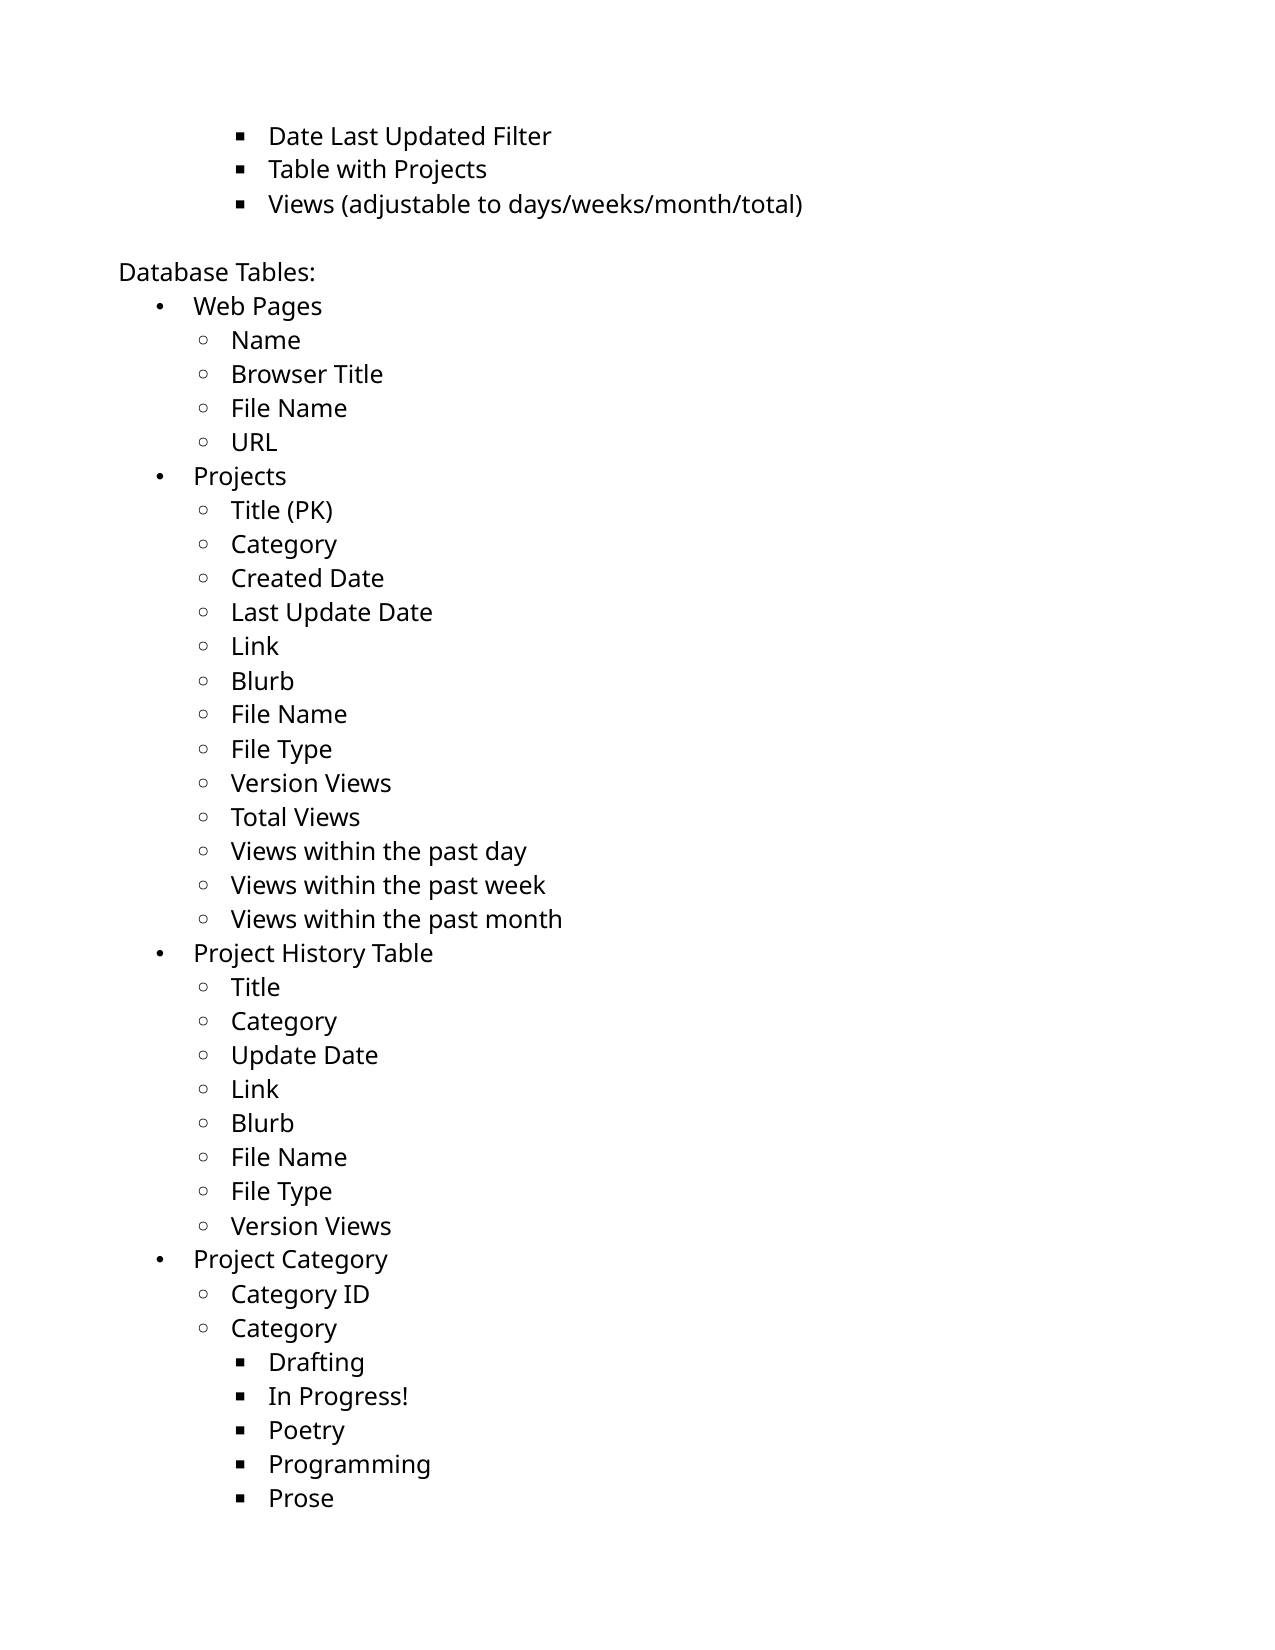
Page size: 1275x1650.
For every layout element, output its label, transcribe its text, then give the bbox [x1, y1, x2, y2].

list Category [193, 527, 1157, 561]
list Programming [231, 1447, 1157, 1481]
list Last Update Date [193, 595, 1157, 629]
list Title (PK) [193, 493, 1157, 527]
list URL [193, 425, 1157, 459]
list Browser Title [193, 357, 1157, 391]
list Drafting [231, 1344, 1157, 1378]
list Link [193, 1072, 1157, 1106]
list Date Last Updated Filter [231, 118, 1157, 152]
text Database Tables: [118, 254, 1157, 288]
list Blurb [193, 1106, 1157, 1140]
list Web Pages [156, 288, 1157, 322]
list Category [193, 1004, 1157, 1038]
list Views within the past week [193, 867, 1157, 902]
list Project History Table [156, 936, 1157, 970]
list File Type [193, 1174, 1157, 1208]
list Views (adjustable to days/weeks/month/total) [231, 186, 1157, 220]
list Link [193, 629, 1157, 663]
list File Type [193, 731, 1157, 765]
list Category ID [193, 1276, 1157, 1310]
list Table with Projects [231, 152, 1157, 186]
list Prose [231, 1481, 1157, 1515]
list File Name [193, 1140, 1157, 1174]
list Blurb [193, 663, 1157, 697]
list Version Views [193, 765, 1157, 799]
list Project Category [156, 1242, 1157, 1276]
list In Progress! [231, 1378, 1157, 1412]
list Category [193, 1310, 1157, 1344]
list Name [193, 322, 1157, 357]
list Views within the past month [193, 902, 1157, 936]
list File Name [193, 697, 1157, 731]
list Views within the past day [193, 833, 1157, 867]
list Update Date [193, 1038, 1157, 1072]
list File Name [193, 391, 1157, 425]
list Title [193, 970, 1157, 1004]
list Poetry [231, 1412, 1157, 1447]
list Created Date [193, 561, 1157, 595]
list Total Views [193, 799, 1157, 833]
list Version Views [193, 1208, 1157, 1242]
list Projects [156, 459, 1157, 493]
